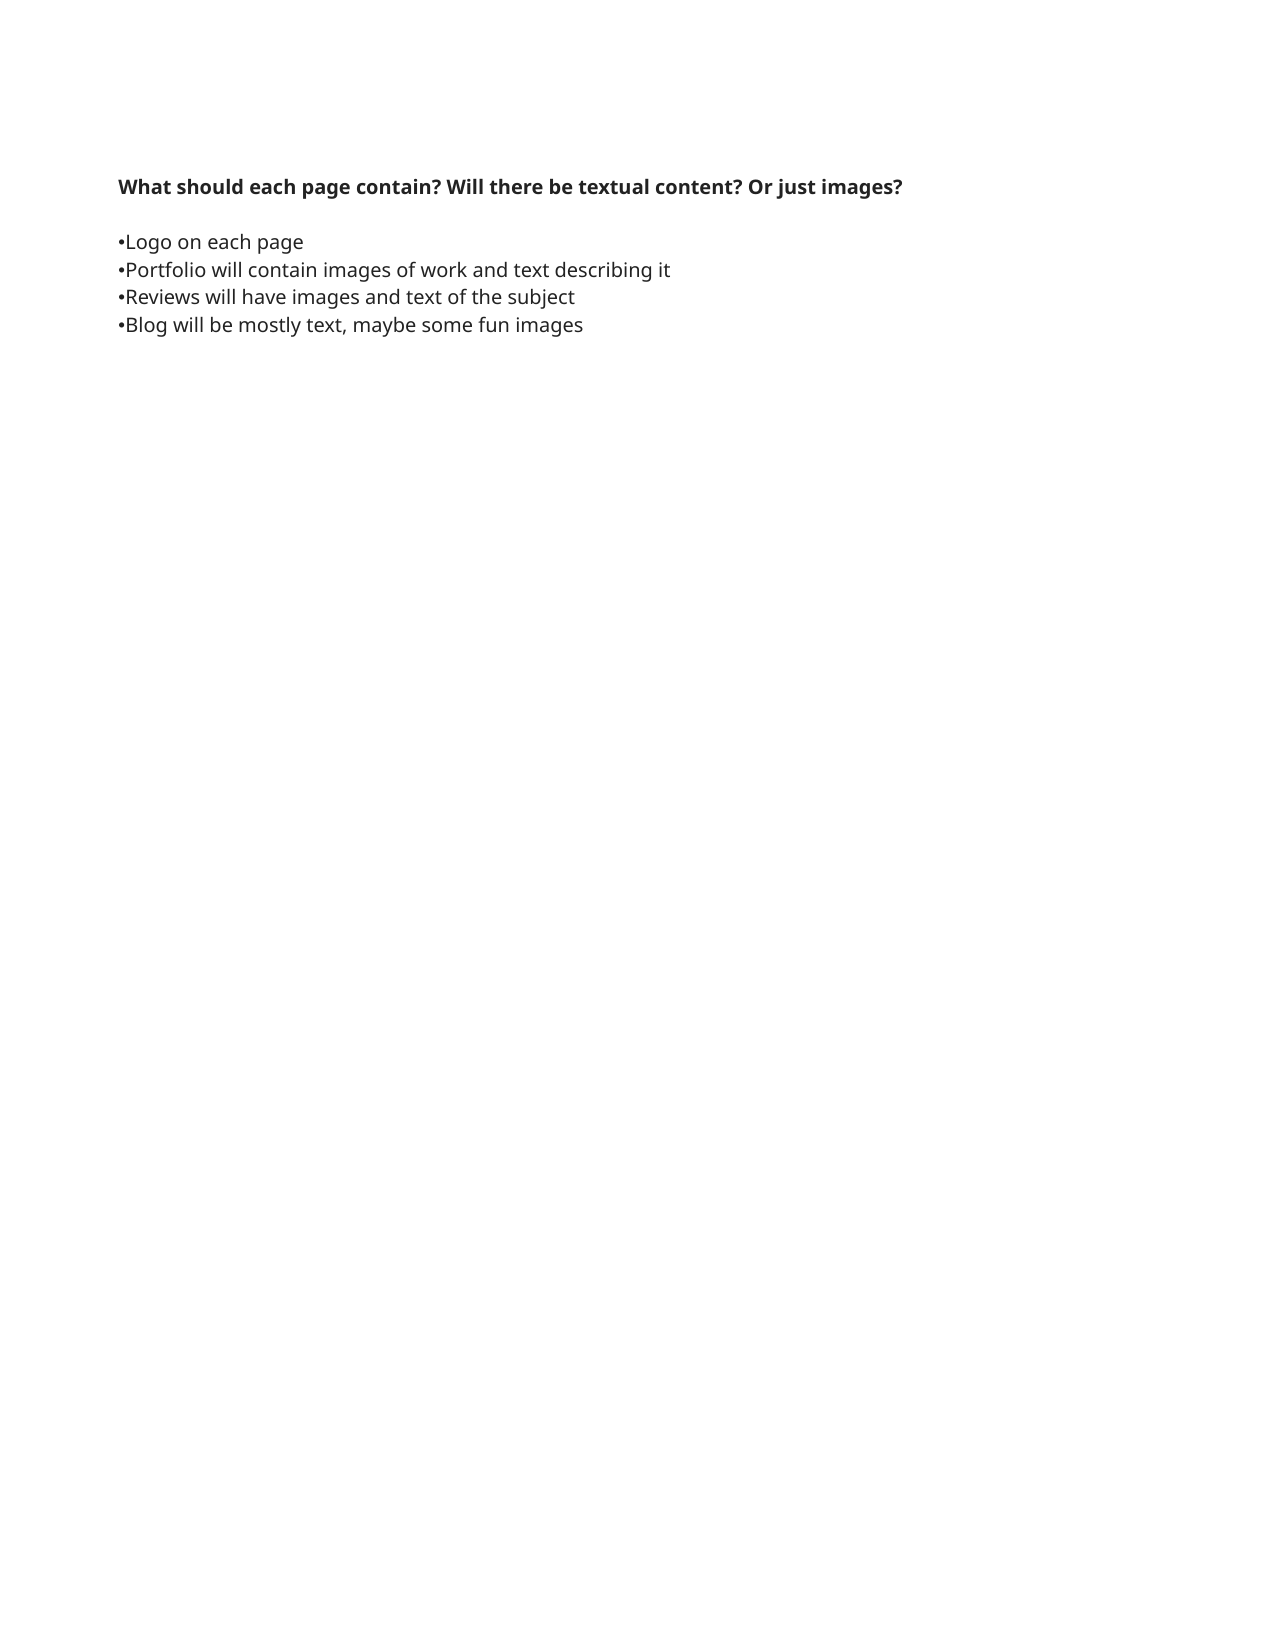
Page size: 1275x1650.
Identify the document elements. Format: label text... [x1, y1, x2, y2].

list Blog will be mostly text, maybe some fun images [118, 311, 1157, 338]
list Portfolio will contain images of work and text describing it [118, 256, 1157, 283]
list Logo on each page [118, 228, 1157, 256]
list What should each page contain? Will there be textual content? Or just images? [118, 173, 1157, 201]
list Reviews will have images and text of the subject [118, 283, 1157, 311]
